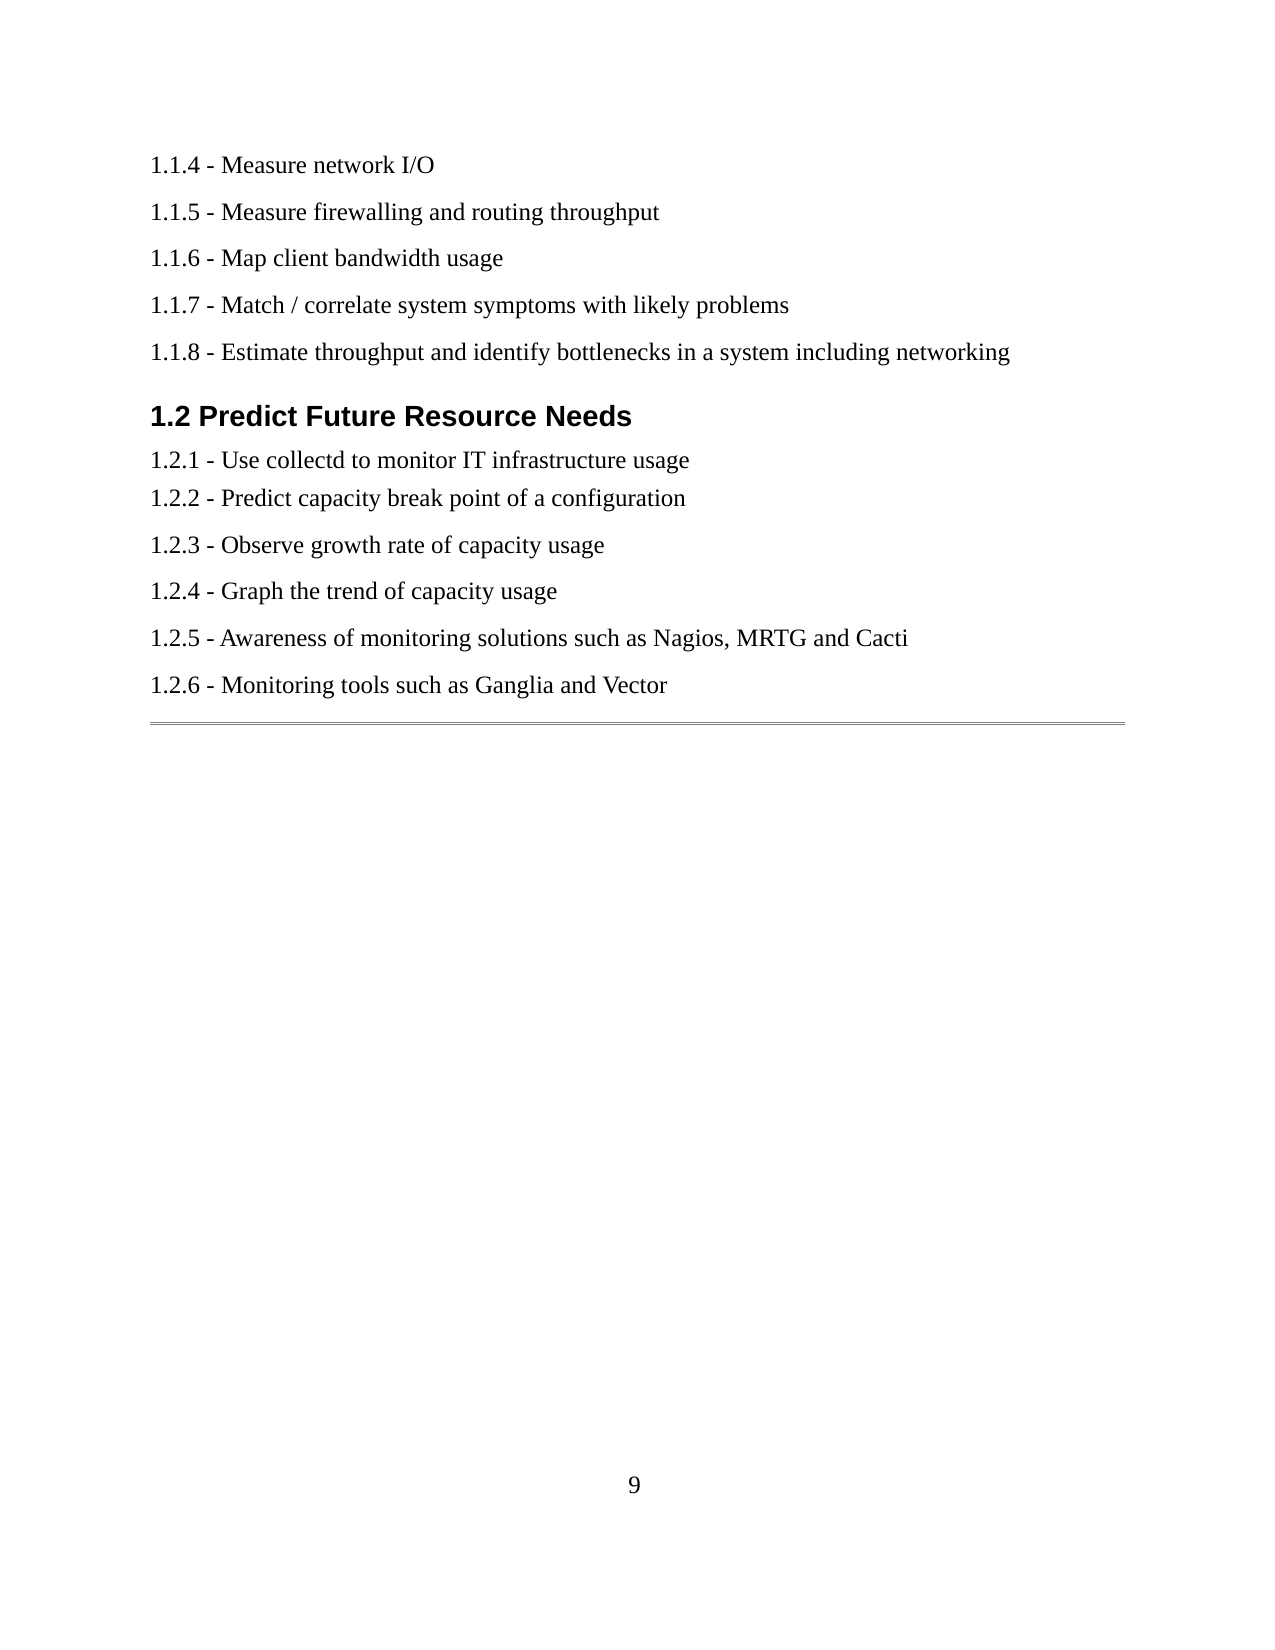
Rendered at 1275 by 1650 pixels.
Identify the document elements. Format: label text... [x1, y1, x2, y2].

text 1.2.4 - Graph the trend of capacity usage [150, 576, 1125, 605]
text 1.2.1 - Use collectd to monitor IT infrastructure usage [150, 445, 1125, 474]
text 1.1.8 - Estimate throughput and identify bottlenecks in a system including networking [150, 337, 1125, 365]
text 1.1.5 - Measure firewalling and routing throughput [150, 197, 1125, 225]
text 1.1.6 - Map client bandwidth usage [150, 243, 1125, 272]
text 1.2.2 - Predict capacity break point of a configuration [150, 483, 1125, 512]
text 1.2.3 - Observe growth rate of capacity usage [150, 530, 1125, 558]
text 1.1.4 - Measure network I/O [150, 150, 1125, 179]
text 1.2.6 - Monitoring tools such as Ganglia and Vector [150, 670, 1125, 698]
text 1.2.5 - Awareness of monitoring solutions such as Nagios, MRTG and Cacti [150, 623, 1125, 652]
subtitle 1.2 Predict Future Resource Needs [150, 399, 1125, 433]
text 1.1.7 - Match / correlate system symptoms with likely problems [150, 290, 1125, 319]
